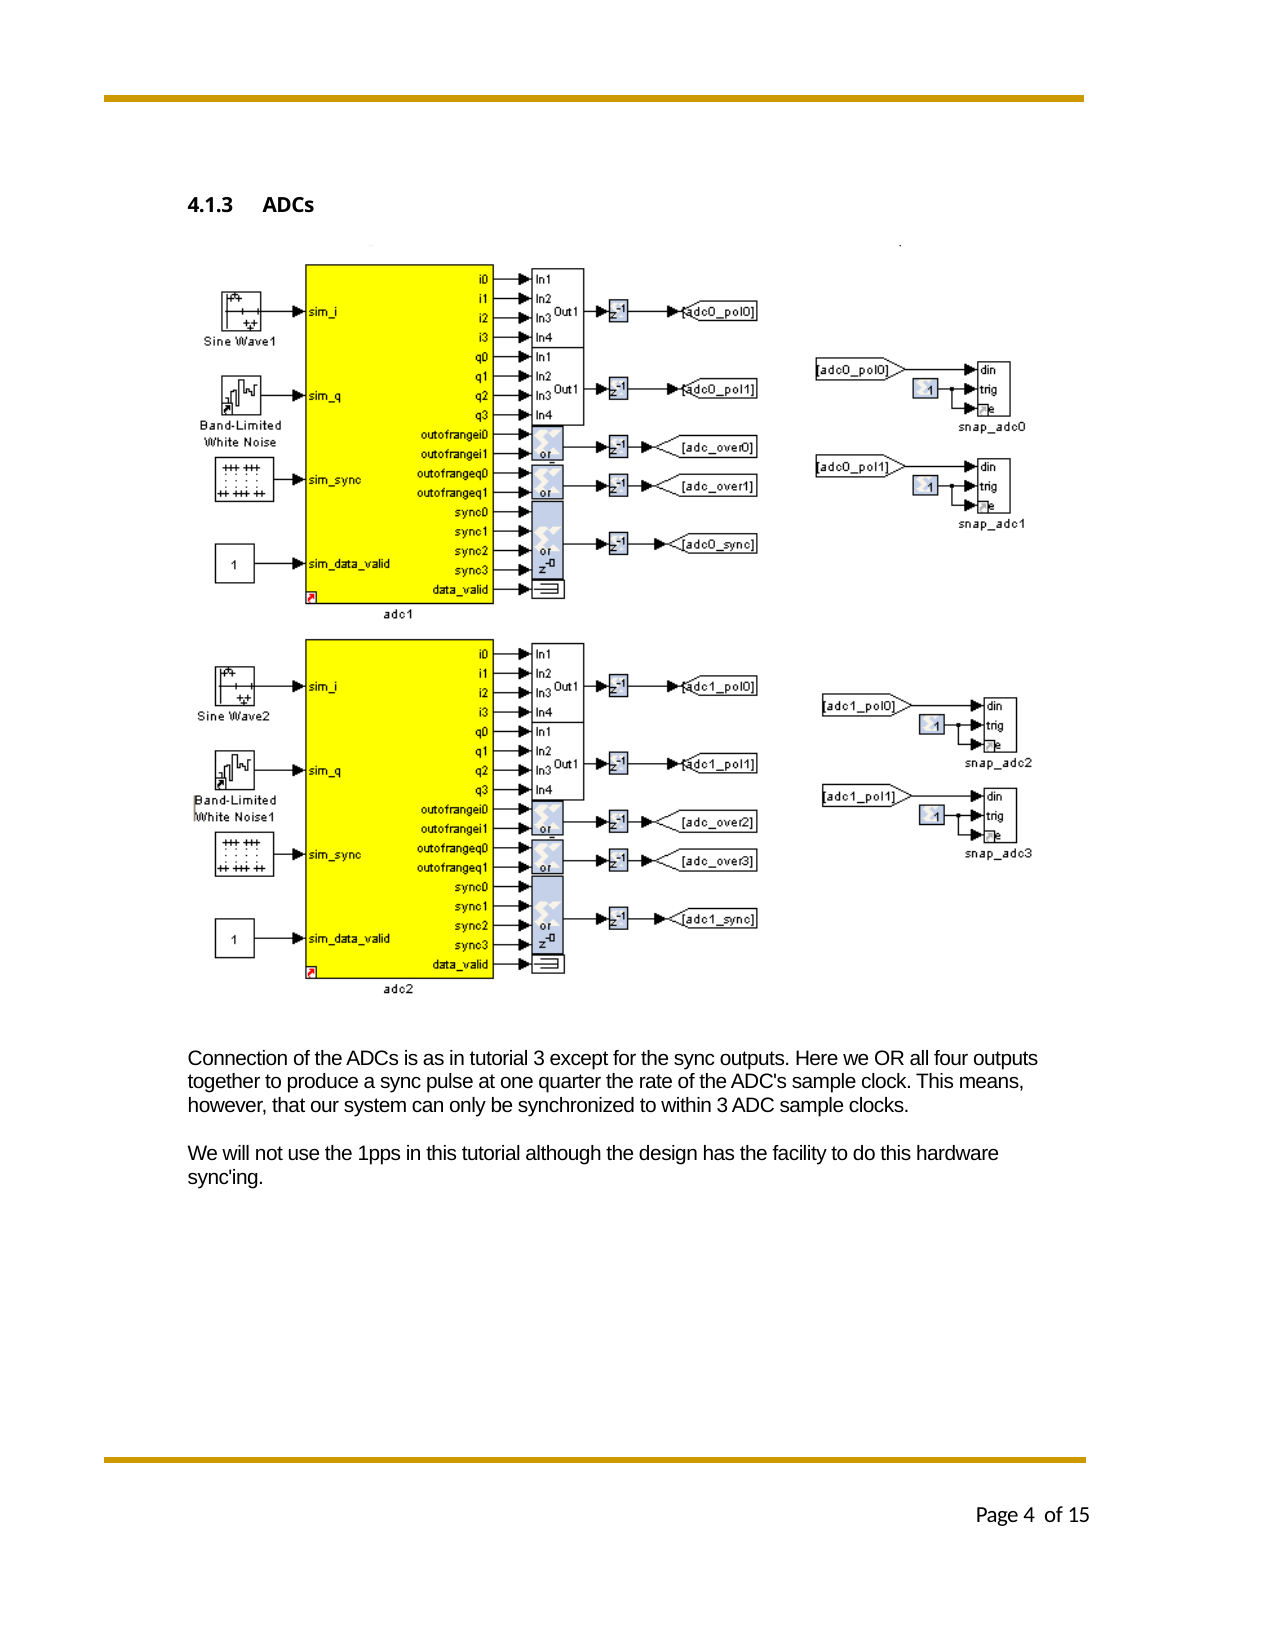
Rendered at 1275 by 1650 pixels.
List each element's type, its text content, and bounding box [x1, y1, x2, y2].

subtitle ADCs [187, 191, 1062, 219]
text Connection of the ADCs is as in tutorial 3 except for the sync outputs. Here we OR all four outputs together to produce a sync pulse at one quarter the rate of the ADC's sample clock. This means, however, that our system can only be synchronized to within 3 ADC sample clocks. [187, 1045, 1062, 1117]
picture [193, 245, 1068, 1014]
text We will not use the 1pps in this tutorial although the design has the facility to do this hardware sync'ing. [187, 1141, 1062, 1189]
